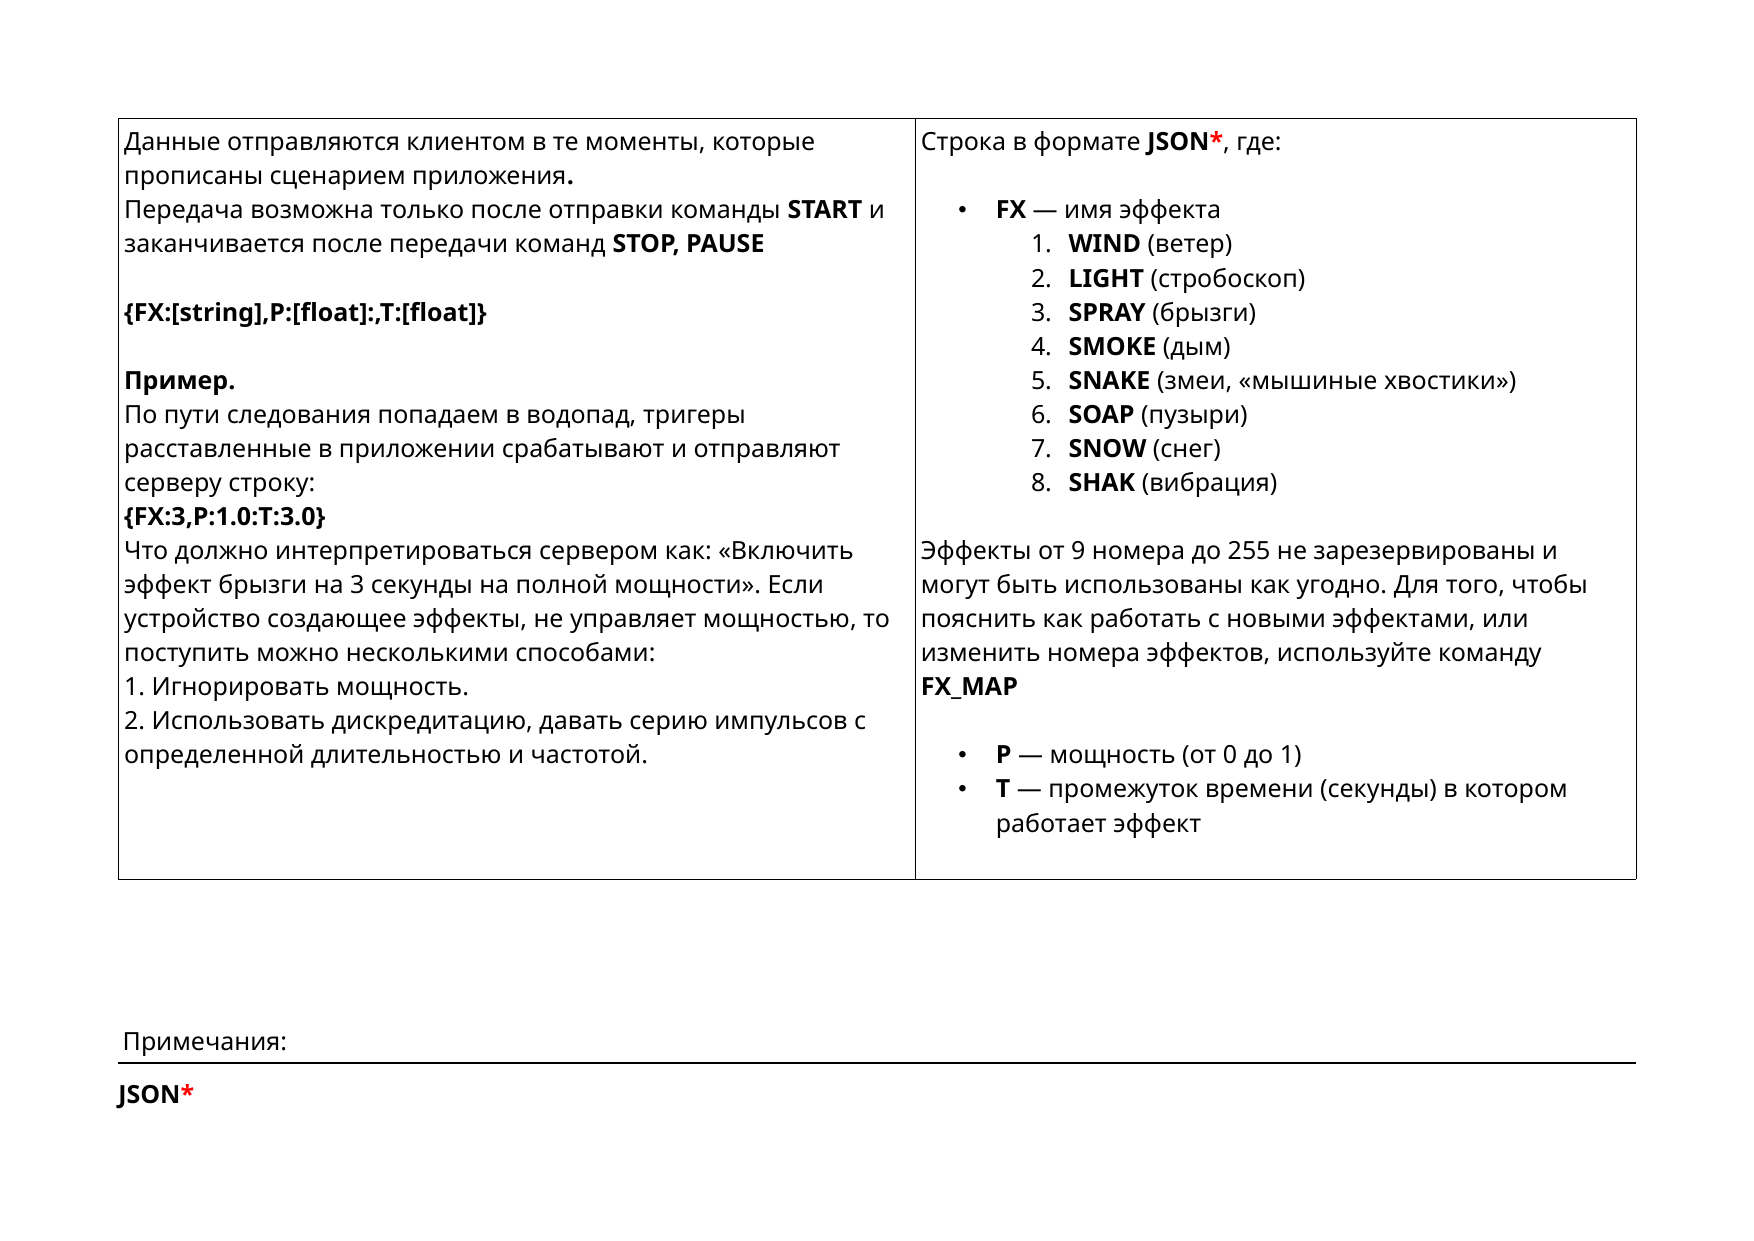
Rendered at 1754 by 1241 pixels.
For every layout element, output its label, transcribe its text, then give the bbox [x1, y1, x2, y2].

text JSON* [118, 1076, 1636, 1110]
table_cell Строка в формате JSON*, где: FX — имя эффекта WIND (ветер) LIGHT (стробоскоп) SPRAY (брызги) SMOKE (дым) SNAKE (змеи, «мышиные хвостики») SOAP (пузыри) SNOW (снег) SHAK (вибрация) Эффекты от 9 номера до 255 не зарезервированы и могут быть использованы как угодно. Для того, чтобы пояснить как работать с новыми эффектами, или изменить номера эффектов, используйте команду FX_MAP P — мощность (от 0 до 1) T — промежуток времени (секунды) в котором работает эффект [916, 119, 1636, 879]
table_cell Данные отправляются клиентом в те моменты, которые прописаны сценарием приложения. Передача возможна только после отправки команды START и заканчивается после передачи команд STOP, PAUSE {FX:[string],P:[float]:,T:[float]} Пример. По пути следования попадаем в водопад, тригеры расставленные в приложении срабатывают и отправляют серверу строку: {FX:3,P:1.0:T:3.0} Что должно интерпретироваться сервером как: «Включить эффект брызги на 3 секунды на полной мощности». Если устройство создающее эффекты, не управляет мощностью, то поступить можно несколькими способами: 1. Игнорировать мощность. 2. Использовать дискредитацию, давать серию импульсов с определенной длительностью и частотой. [119, 119, 915, 879]
text Примечания: [118, 1019, 1636, 1062]
